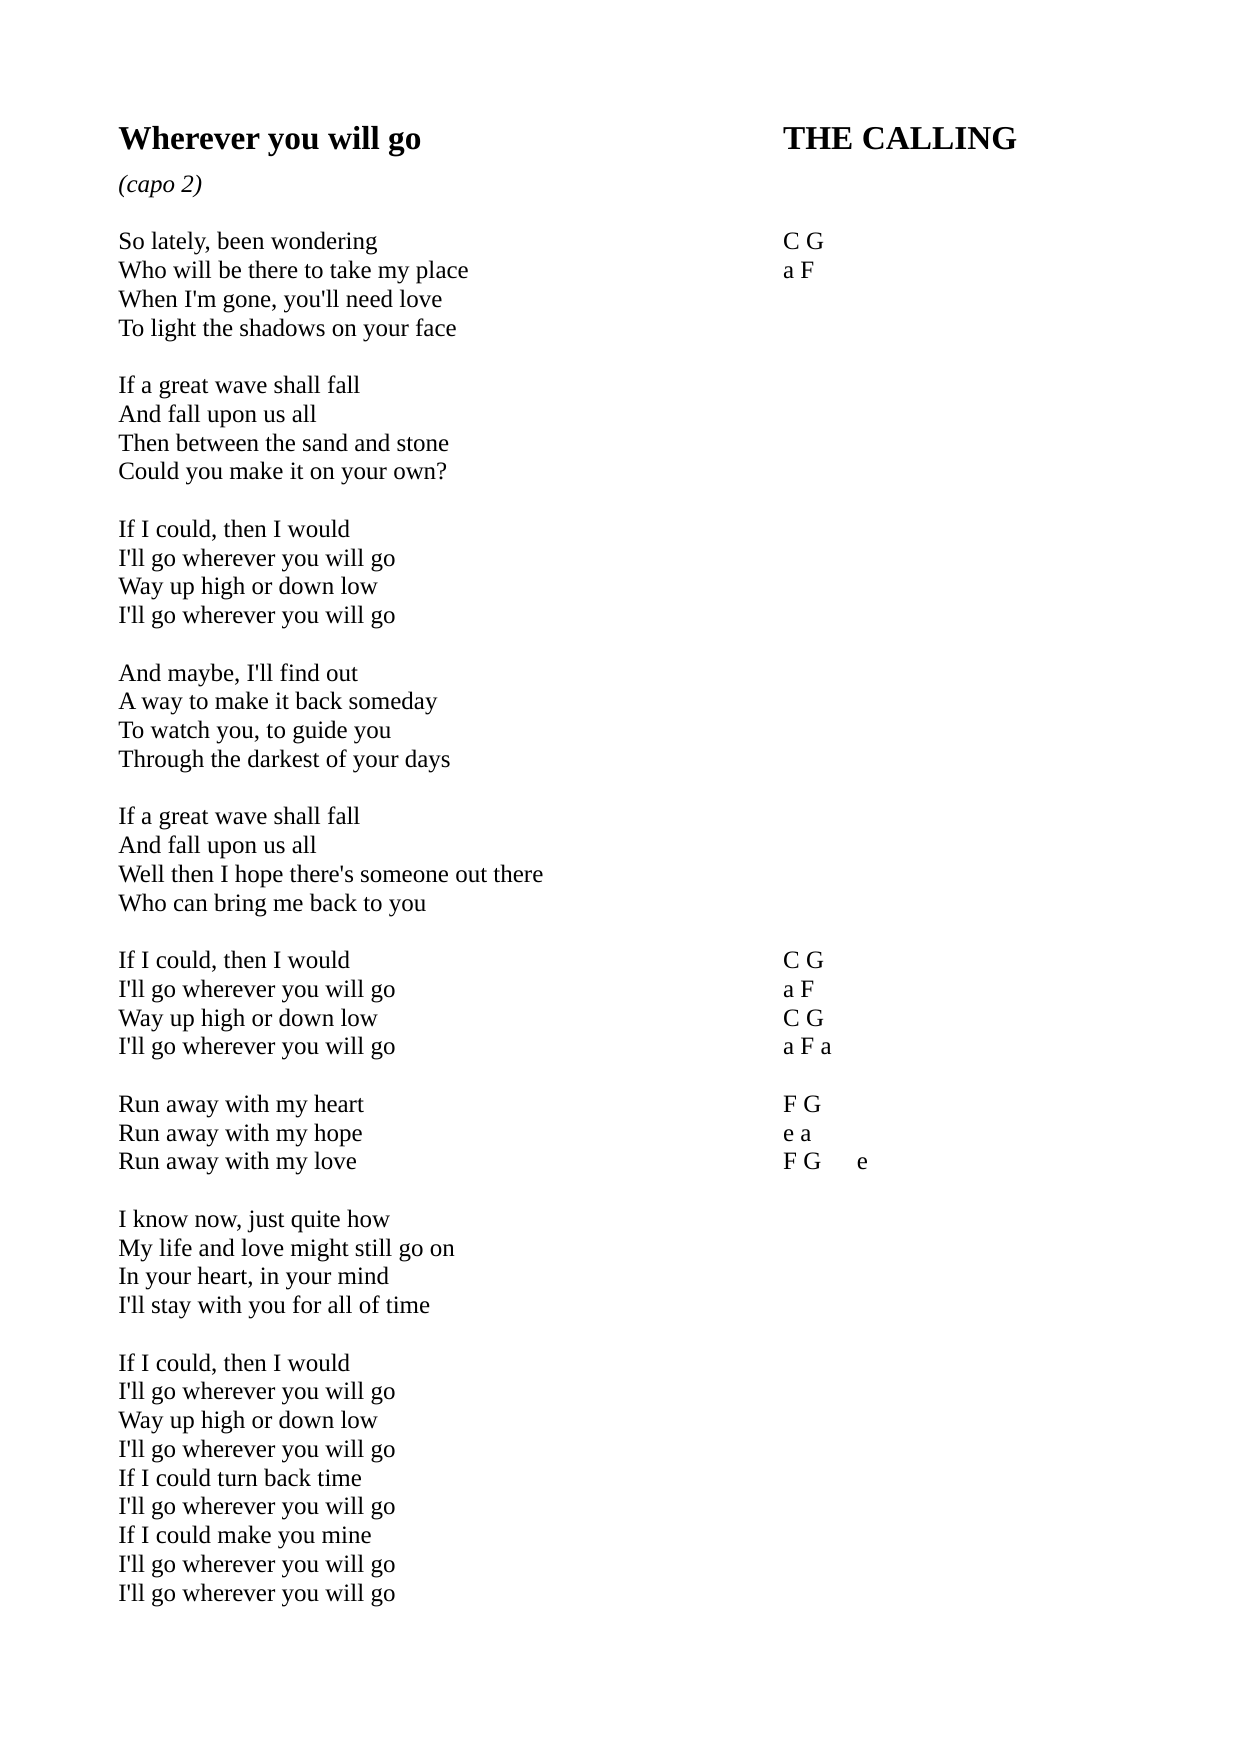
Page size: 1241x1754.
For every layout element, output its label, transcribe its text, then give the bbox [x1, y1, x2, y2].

text If I could turn back time I'll go wherever you will go If I could make you mine I'll go wherever you will go I'll go wherever you will go [118, 1463, 1122, 1606]
text I know now, just quite how My life and love might still go on In your heart, in your mind I'll stay with you for all of time [118, 1204, 1122, 1319]
text If a great wave shall fall And fall upon us all Well then I hope there's someone out there Who can bring me back to you [118, 801, 1122, 916]
text If a great wave shall fall And fall upon us all Then between the sand and stone Could you make it on your own? [118, 370, 1122, 485]
text If I could, then I would I'll go wherever you will go Way up high or down low I'll go wherever you will go [118, 514, 1122, 629]
text So lately, been wondering C G Who will be there to take my place a F When I'm gone, you'll need love To light the shadows on your face [118, 226, 1122, 341]
subtitle Wherever you will go THE CALLING [118, 118, 1122, 156]
text If I could, then I would I'll go wherever you will go Way up high or down low I'll go wherever you will go [118, 1348, 1122, 1463]
text And maybe, I'll find out A way to make it back someday To watch you, to guide you Through the darkest of your days [118, 658, 1122, 773]
text Run away with my heart F G Run away with my hope e a Run away with my love F G e [118, 1089, 1122, 1175]
text (capo 2) [118, 169, 1122, 198]
text If I could, then I would C G I'll go wherever you will go a F Way up high or down low C G I'll go wherever you will go a F a [118, 945, 1122, 1060]
